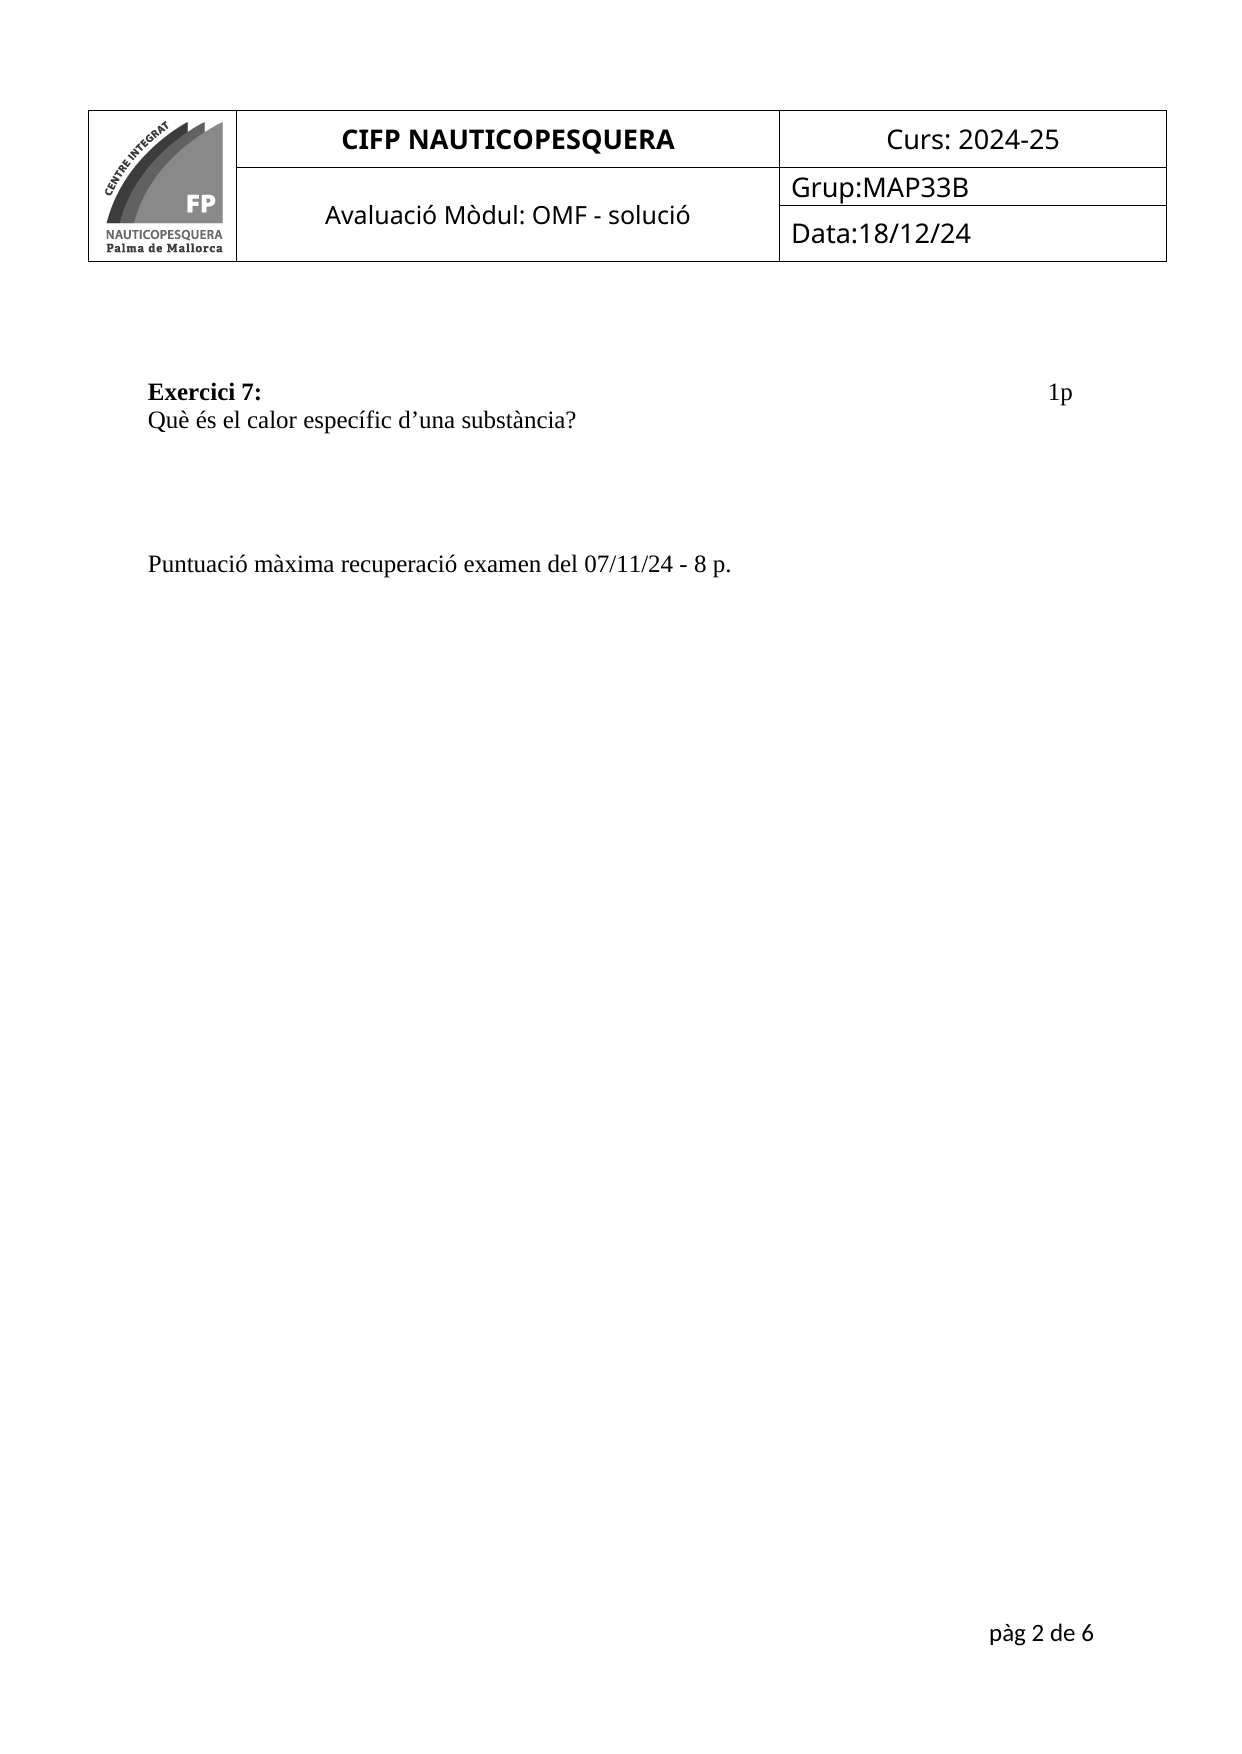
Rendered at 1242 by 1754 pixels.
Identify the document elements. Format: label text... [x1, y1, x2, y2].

text Què és el calor específic d’una substància? [148, 405, 1094, 434]
text Puntuació màxima recuperació examen del 07/11/24 - 8 p. [148, 549, 1094, 578]
text Exercici 7: 1p [148, 377, 1094, 405]
picture [100, 111, 229, 260]
